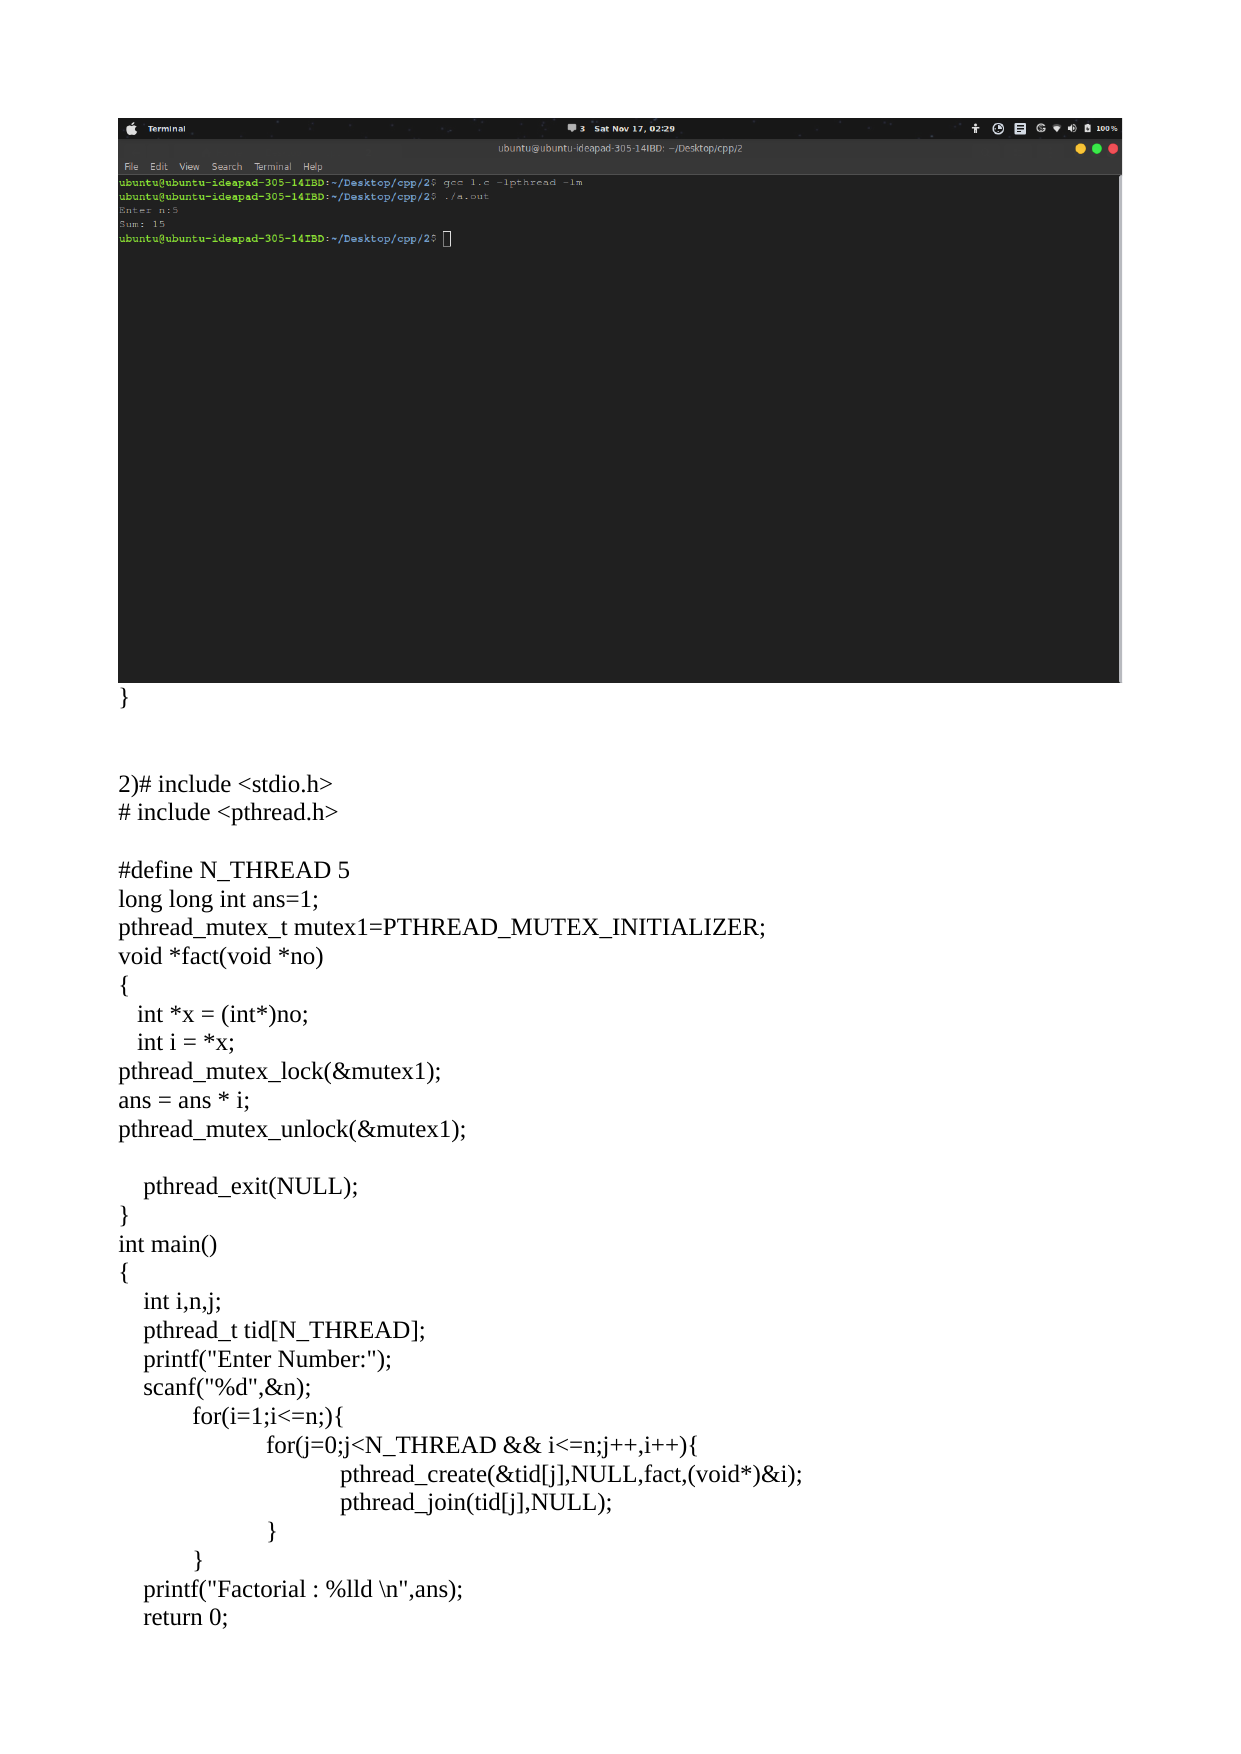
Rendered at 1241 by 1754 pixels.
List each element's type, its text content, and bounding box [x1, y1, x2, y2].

text pthread_mutex_t mutex1=PTHREAD_MUTEX_INITIALIZER; [118, 912, 1122, 941]
text printf("Enter Number:"); [118, 1344, 1122, 1372]
text long long int ans=1; [118, 884, 1122, 912]
text } [118, 1200, 1122, 1229]
text int i,n,j; [118, 1286, 1122, 1315]
text int *x = (int*)no; [118, 999, 1122, 1027]
text ans = ans * i; [118, 1085, 1122, 1114]
text pthread_mutex_lock(&mutex1); [118, 1056, 1122, 1085]
text pthread_mutex_unlock(&mutex1); [118, 1114, 1122, 1142]
text for(i=1;i<=n;){ [118, 1401, 1122, 1430]
picture [118, 118, 1123, 683]
text # include <pthread.h> [118, 797, 1122, 826]
text int main() [118, 1229, 1122, 1257]
text } [118, 683, 1122, 711]
text } [118, 1545, 1122, 1574]
text printf("Factorial : %lld \n",ans); [118, 1574, 1122, 1602]
text for(j=0;j<N_THREAD && i<=n;j++,i++){ [118, 1430, 1122, 1459]
text pthread_t tid[N_THREAD]; [118, 1315, 1122, 1344]
text } [118, 1516, 1122, 1545]
text { [118, 970, 1122, 999]
text pthread_join(tid[j],NULL); [118, 1487, 1122, 1516]
text #define N_THREAD 5 [118, 855, 1122, 884]
text scanf("%d",&n); [118, 1372, 1122, 1401]
text { [118, 1257, 1122, 1286]
text pthread_exit(NULL); [118, 1171, 1122, 1200]
text pthread_create(&tid[j],NULL,fact,(void*)&i); [118, 1459, 1122, 1487]
text void *fact(void *no) [118, 941, 1122, 970]
text int i = *x; [118, 1027, 1122, 1056]
text 2)# include <stdio.h> [118, 769, 1122, 797]
text return 0; [118, 1602, 1122, 1631]
